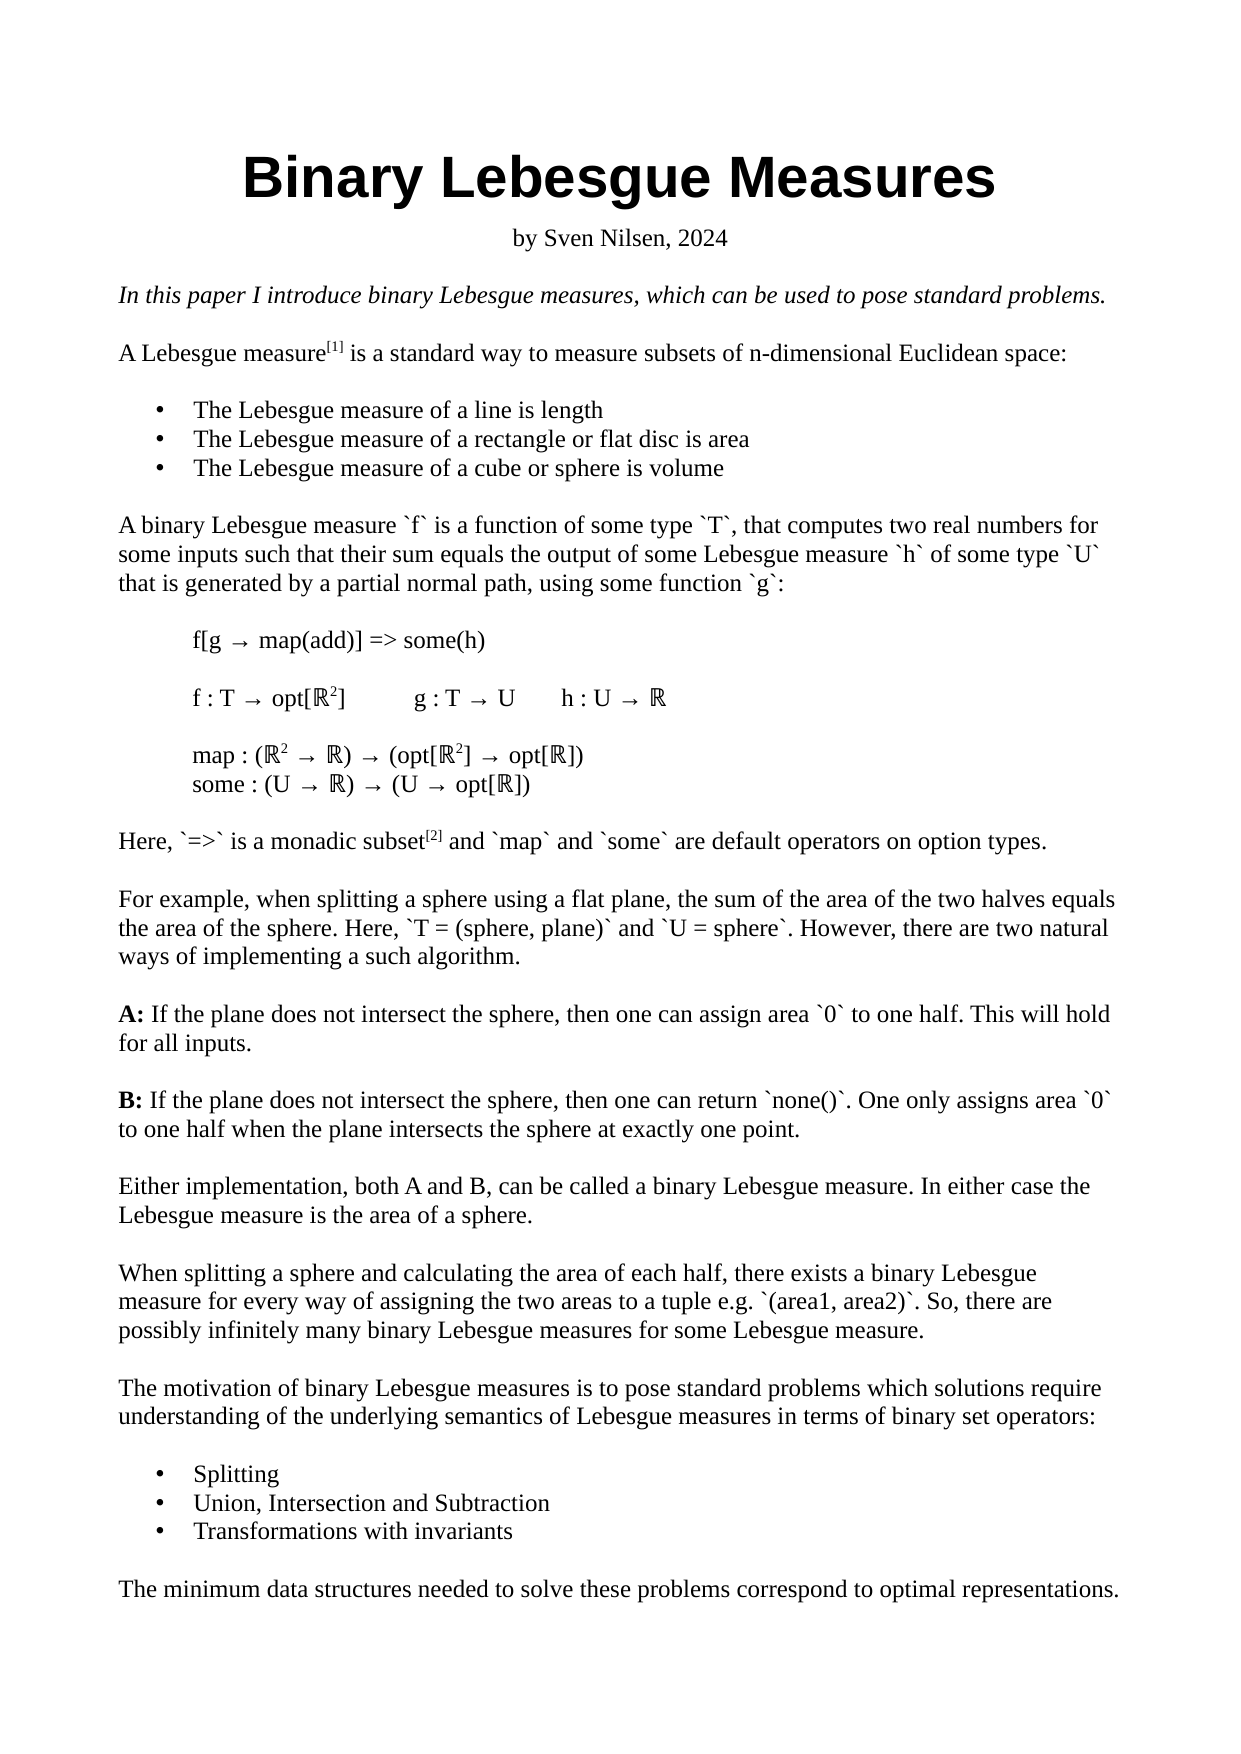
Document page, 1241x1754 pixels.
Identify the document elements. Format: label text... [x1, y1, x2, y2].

text A Lebesgue measure[1] is a standard way to measure subsets of n-dimensional Euclidean space: [118, 338, 1122, 366]
title Binary Lebesgue Measures [118, 143, 1122, 210]
text For example, when splitting a sphere using a flat plane, the sum of the area of the two halves equals the area of the sphere. Here, `T = (sphere, plane)` and `U = sphere`. However, there are two natural ways of implementing a such algorithm. A: If the plane does not intersect the sphere, then one can assign area `0` to one half. This will hold for all inputs. B: If the plane does not intersect the sphere, then one can return `none()`. One only assigns area `0` to one half when the plane intersects the sphere at exactly one point. [118, 884, 1122, 1143]
text Either implementation, both A and B, can be called a binary Lebesgue measure. In either case the Lebesgue measure is the area of a sphere. [118, 1171, 1122, 1229]
text Here, `=>` is a monadic subset[2] and `map` and `some` are default operators on option types. [118, 826, 1122, 855]
text The motivation of binary Lebesgue measures is to pose standard problems which solutions require understanding of the underlying semantics of Lebesgue measures in terms of binary set operators: [118, 1373, 1122, 1430]
text by Sven Nilsen, 2024 [118, 223, 1122, 251]
text f[g → map(add)] => some(h) [118, 596, 1122, 683]
list The Lebesgue measure of a rectangle or flat disc is area [156, 424, 1122, 453]
text In this paper I introduce binary Lebesgue measures, which can be used to pose standard problems. [118, 280, 1122, 309]
list The Lebesgue measure of a line is length [156, 395, 1122, 424]
text some : (U → ℝ) → (U → opt[ℝ]) [118, 769, 1122, 798]
text f : T → opt[ℝ2] g : T → U h : U → ℝ map : (ℝ2 → ℝ) → (opt[ℝ2] → opt[ℝ]) [118, 683, 1122, 769]
list The Lebesgue measure of a cube or sphere is volume [156, 453, 1122, 481]
list Union, Intersection and Subtraction [156, 1488, 1122, 1516]
list Splitting [156, 1459, 1122, 1488]
text A binary Lebesgue measure `f` is a function of some type `T`, that computes two real numbers for some inputs such that their sum equals the output of some Lebesgue measure `h` of some type `U` that is generated by a partial normal path, using some function `g`: [118, 510, 1122, 596]
text When splitting a sphere and calculating the area of each half, there exists a binary Lebesgue measure for every way of assigning the two areas to a tuple e.g. `(area1, area2)`. So, there are possibly infinitely many binary Lebesgue measures for some Lebesgue measure. [118, 1258, 1122, 1344]
list Transformations with invariants [156, 1516, 1122, 1545]
text The minimum data structures needed to solve these problems correspond to optimal representations. [118, 1574, 1122, 1603]
